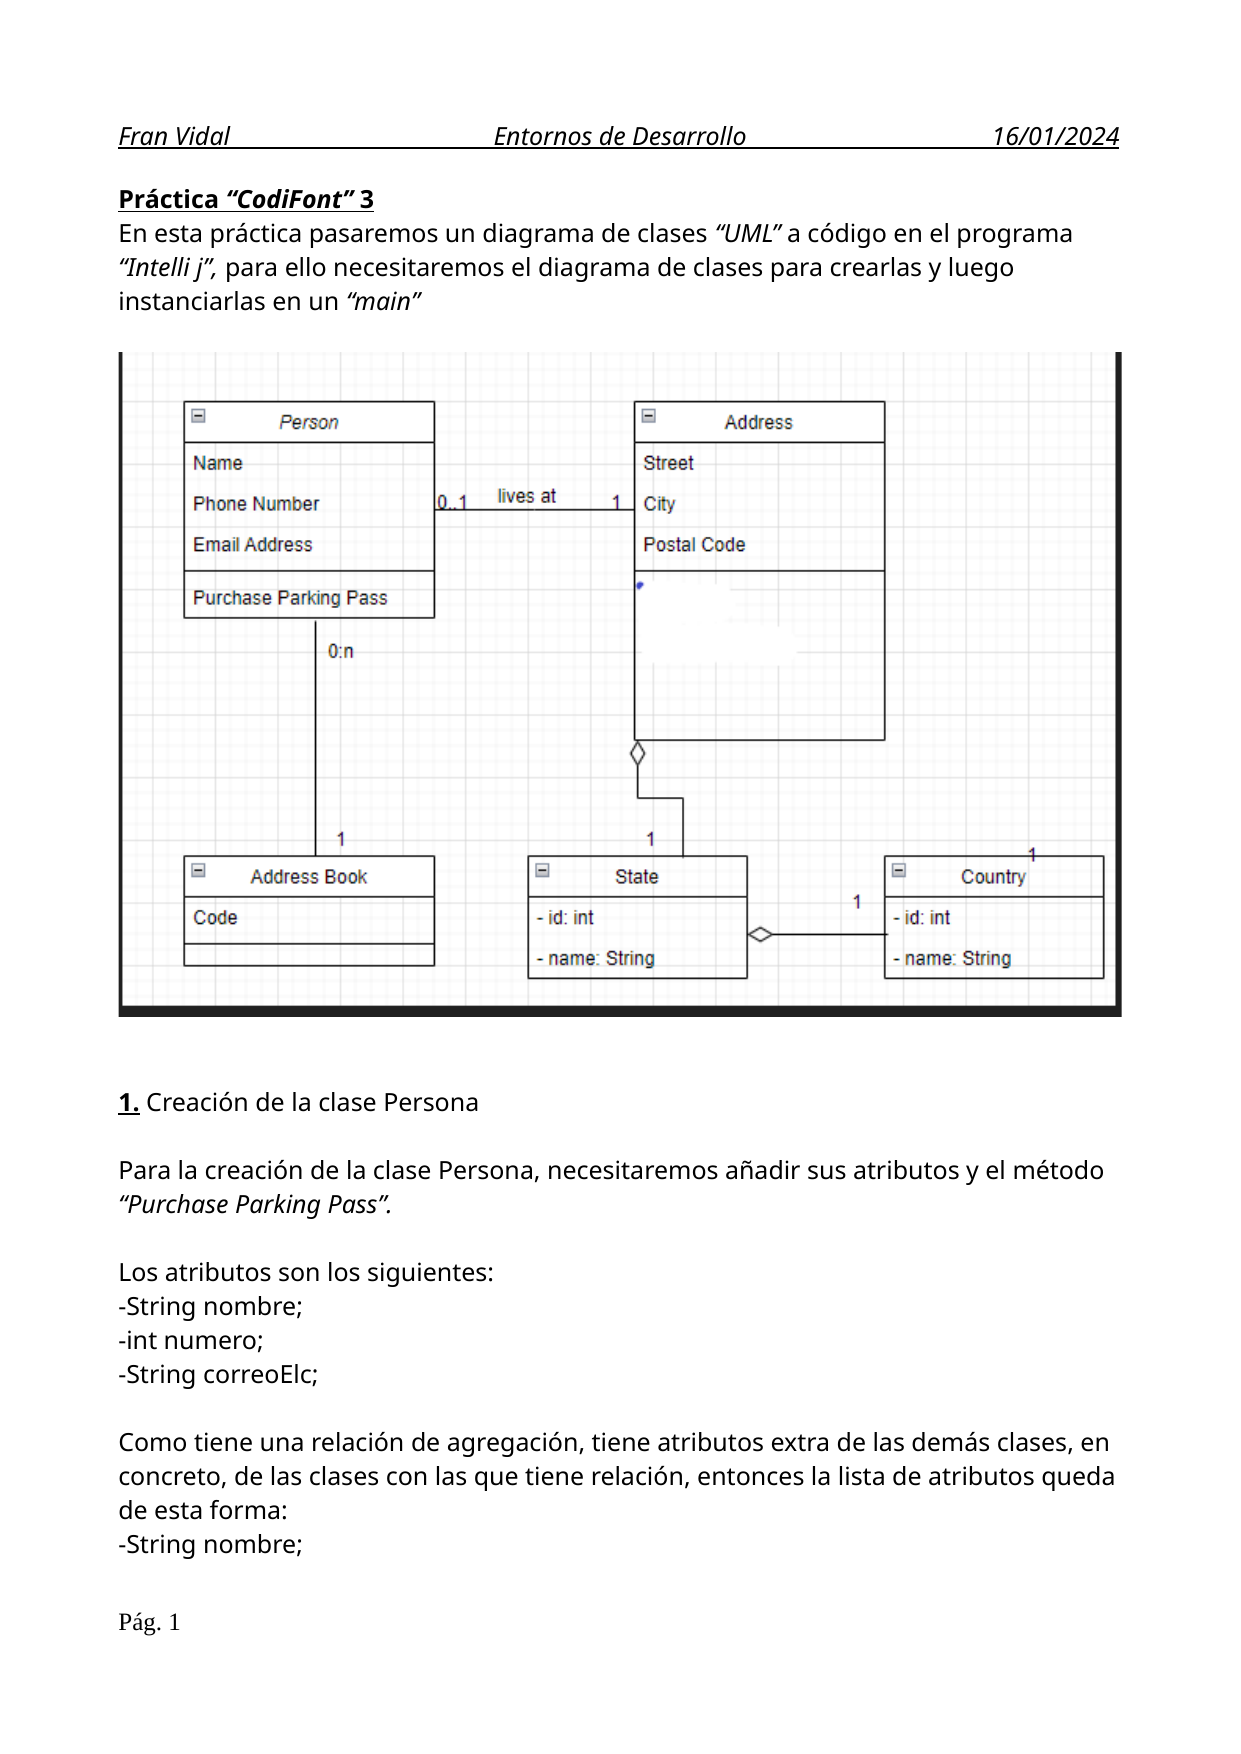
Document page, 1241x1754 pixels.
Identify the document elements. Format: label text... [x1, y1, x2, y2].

text 1. Creación de la clase Persona [118, 1084, 1122, 1118]
text Práctica “CodiFont” 3 [118, 182, 1122, 216]
text Los atributos son los siguientes: [118, 1254, 1122, 1289]
text En esta práctica pasaremos un diagrama de clases “UML” a código en el programa “Intelli j”, para ello necesitaremos el diagrama de clases para crearlas y luego instanciarlas en un “main” [118, 216, 1122, 318]
text Como tiene una relación de agregación, tiene atributos extra de las demás clases, en concreto, de las clases con las que tiene relación, entonces la lista de atributos queda de esta forma: [118, 1425, 1122, 1527]
text -String nombre; [118, 1289, 1122, 1323]
picture [118, 352, 1122, 1017]
text -String correoElc; [118, 1357, 1122, 1391]
text -int numero; [118, 1323, 1122, 1357]
text -String nombre; [118, 1527, 1122, 1561]
text Para la creación de la clase Persona, necesitaremos añadir sus atributos y el método “Purchase Parking Pass”. [118, 1152, 1122, 1221]
